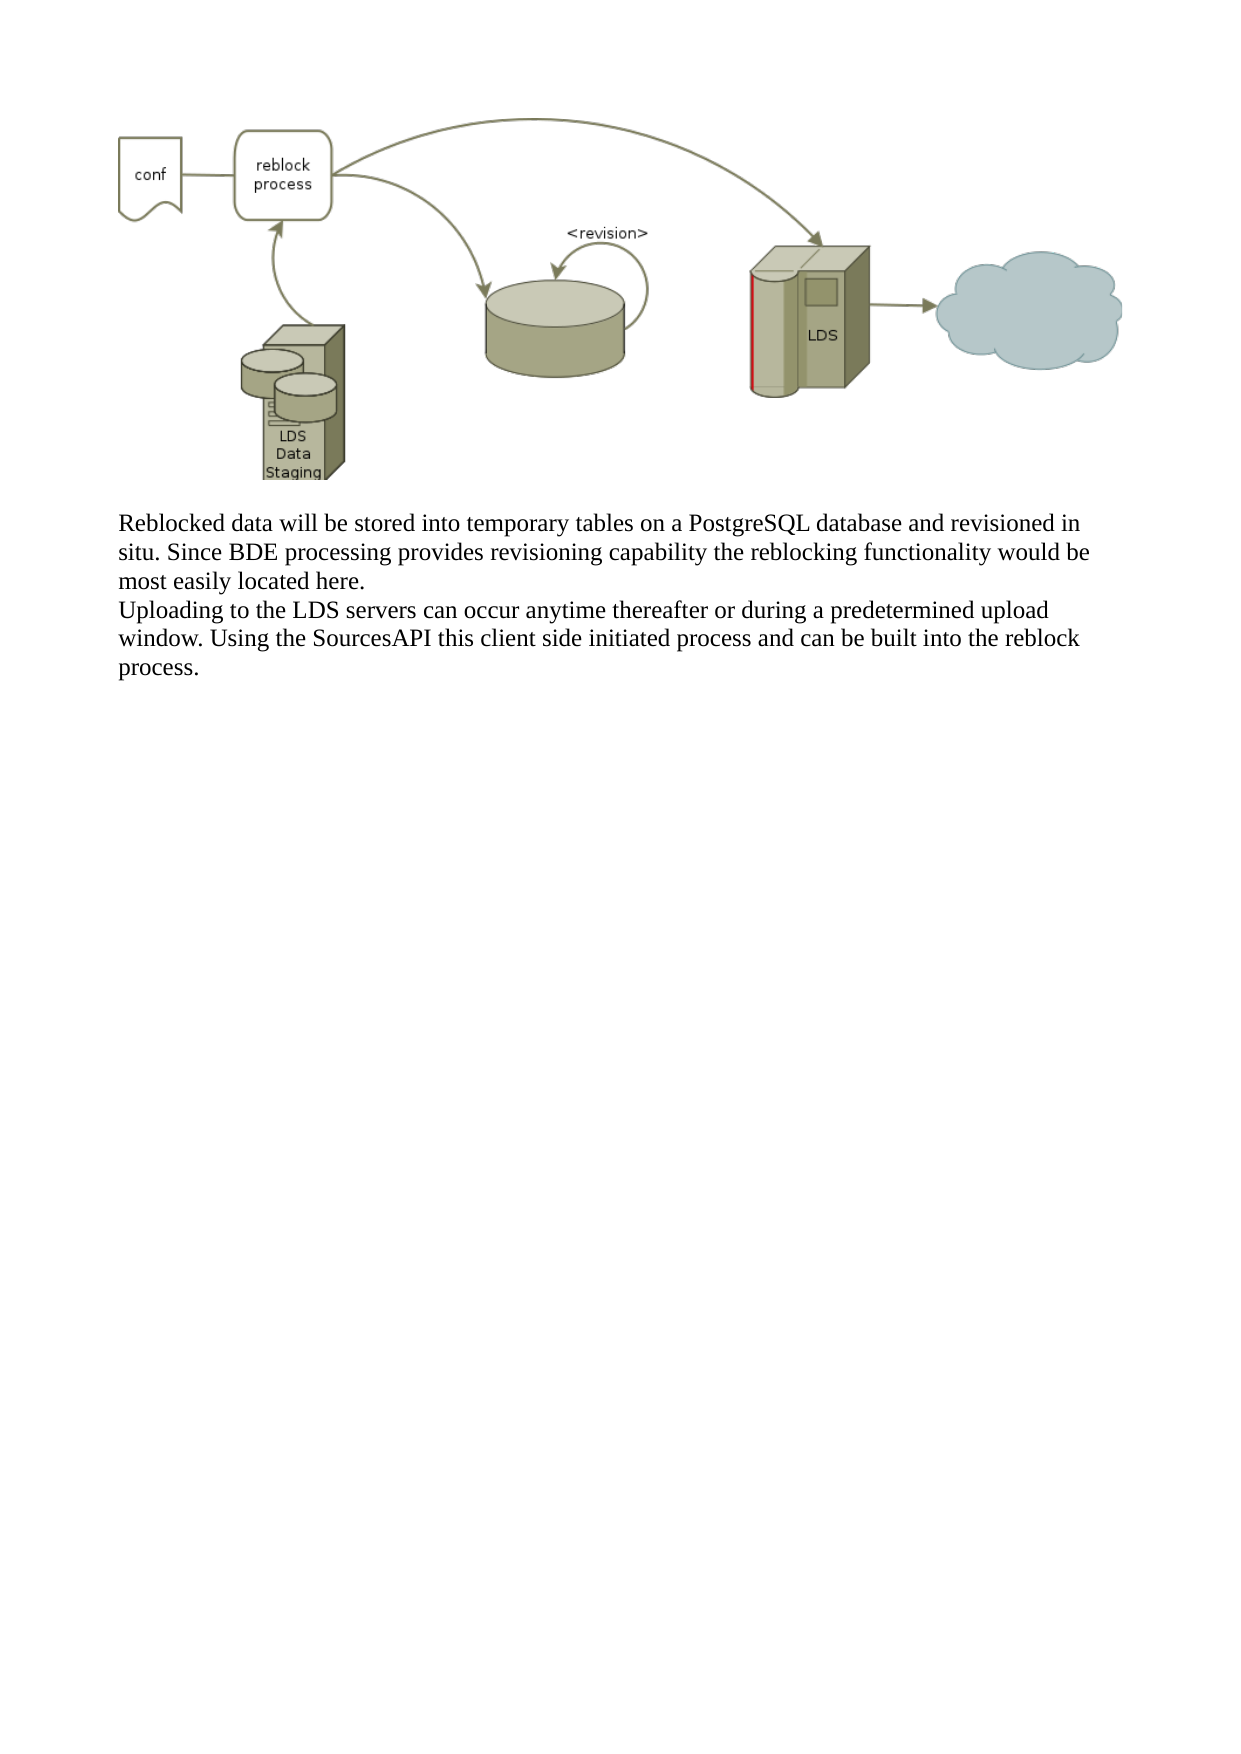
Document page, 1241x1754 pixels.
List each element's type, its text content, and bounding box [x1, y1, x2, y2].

text Uploading to the LDS servers can occur anytime thereafter or during a predetermined upload window. Using the SourcesAPI this client side initiated process and can be built into the reblock process. [118, 595, 1122, 681]
picture [118, 118, 1123, 480]
text Reblocked data will be stored into temporary tables on a PostgreSQL database and revisioned in situ. Since BDE processing provides revisioning capability the reblocking functionality would be most easily located here. [118, 508, 1122, 595]
